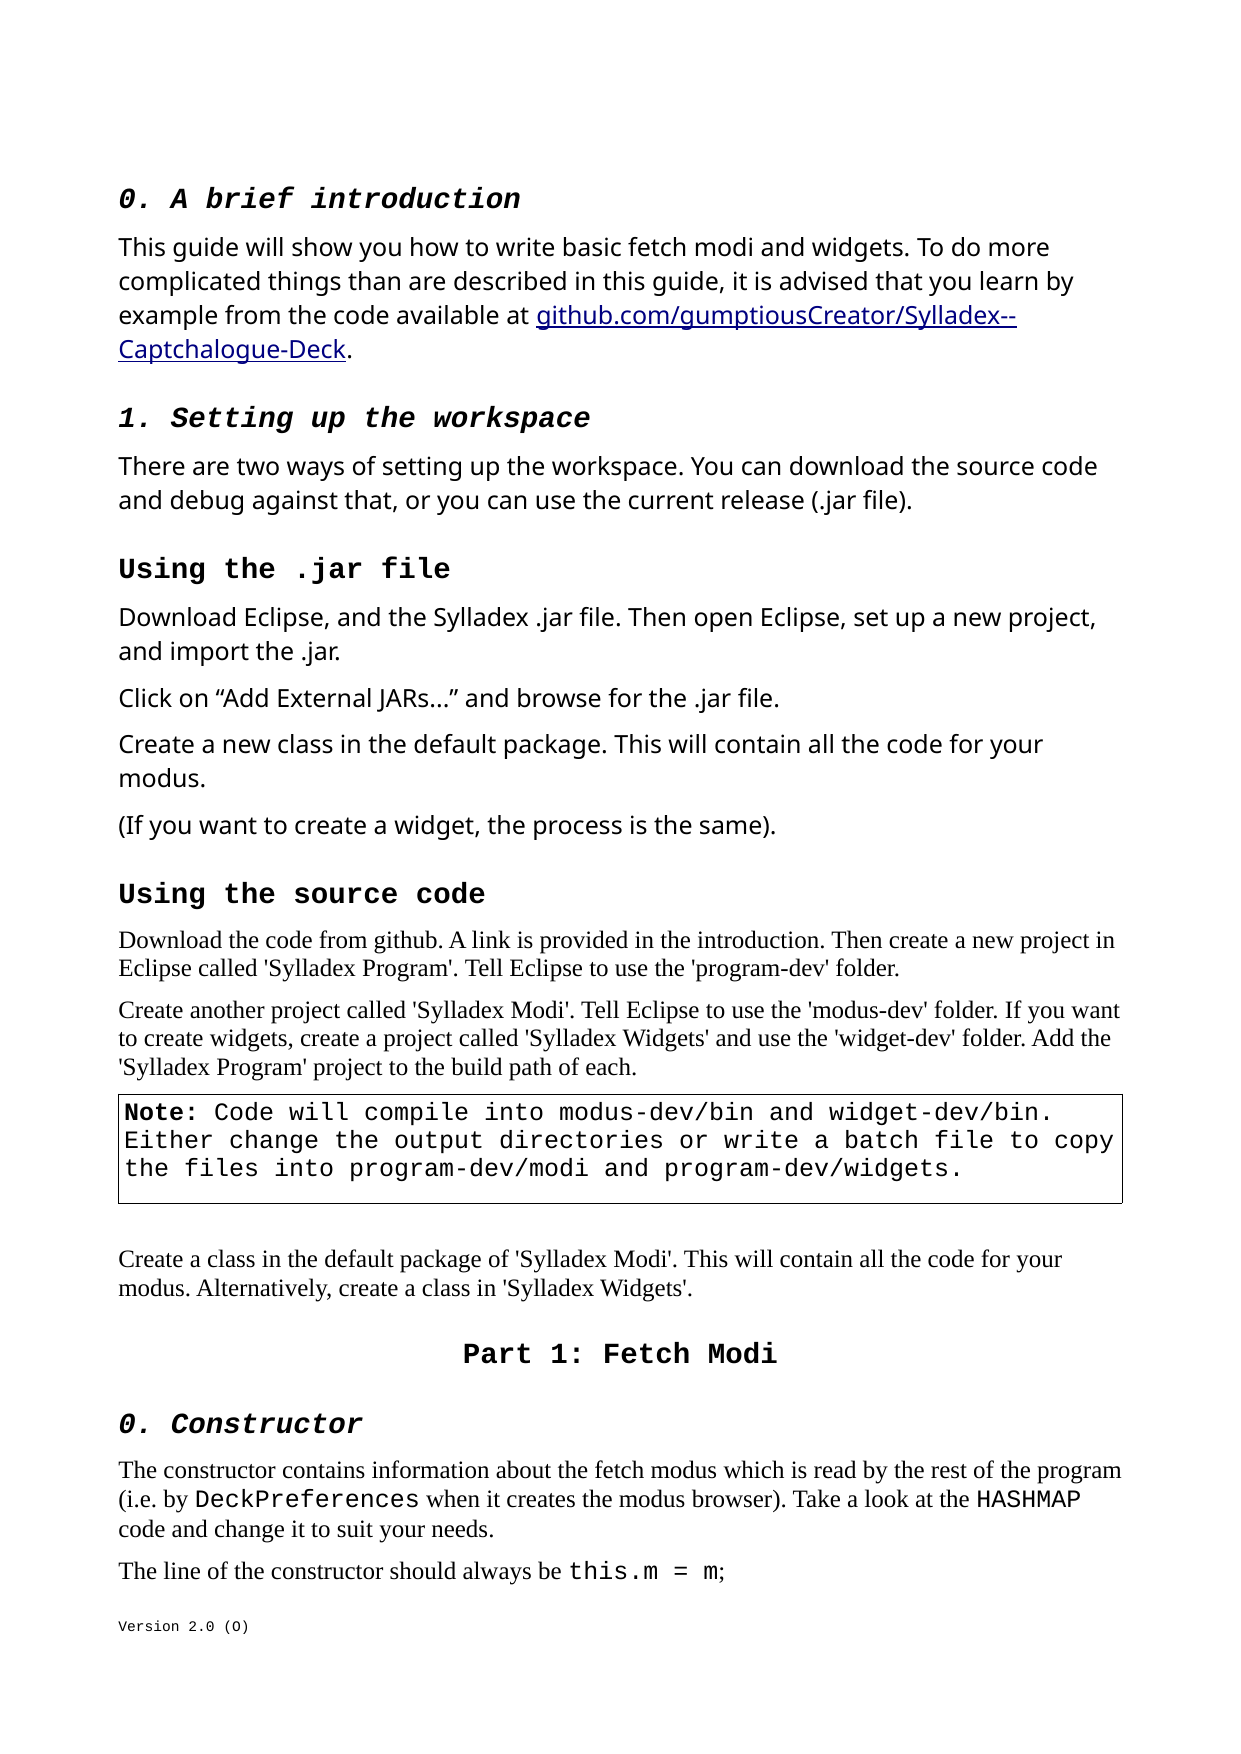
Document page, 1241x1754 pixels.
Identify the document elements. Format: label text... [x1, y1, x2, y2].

text Download the code from github. A link is provided in the introduction. Then create a new project in Eclipse called 'Sylladex Program'. Tell Eclipse to use the 'program-dev' folder. [118, 925, 1122, 982]
subtitle 0. A brief introduction [118, 184, 1122, 217]
text Click on “Add External JARs...” and browse for the .jar file. [118, 681, 1122, 714]
text The line of the constructor should always be this.m = m; [118, 1556, 1122, 1587]
text Create another project called 'Sylladex Modi'. Tell Eclipse to use the 'modus-dev' folder. If you want to create widgets, create a project called 'Sylladex Widgets' and use the 'widget-dev' folder. Add the 'Sylladex Program' project to the build path of each. [118, 995, 1122, 1081]
subtitle 0. Constructor [118, 1409, 1122, 1442]
text Create a class in the default package of 'Sylladex Modi'. This will contain all the code for your modus. Alternatively, create a class in 'Sylladex Widgets'. [118, 1244, 1122, 1301]
subtitle 1. Setting up the workspace [118, 403, 1122, 436]
text Create a new class in the default package. This will contain all the code for your modus. [118, 727, 1122, 795]
subtitle Using the source code [118, 879, 1122, 912]
subtitle Part 1: Fetch Modi [118, 1339, 1122, 1372]
text (If you want to create a widget, the process is the same). [118, 808, 1122, 842]
text This guide will show you how to write basic fetch modi and widgets. To do more complicated things than are described in this guide, it is advised that you learn by example from the code available at github.com/gumptiousCreator/Sylladex--Captchalogue-Deck. [118, 229, 1122, 366]
text Download Eclipse, and the Sylladex .jar file. Then open Eclipse, set up a new project, and import the .jar. [118, 600, 1122, 668]
text The constructor contains information about the fetch modus which is read by the rest of the program (i.e. by DeckPreferences when it creates the modus browser). Take a look at the HASHMAP code and change it to suit your needs. [118, 1455, 1122, 1543]
text There are two ways of setting up the workspace. You can download the source code and debug against that, or you can use the current release (.jar file). [118, 449, 1122, 517]
table_header Note: Code will compile into modus-dev/bin and widget-dev/bin. Either change the output directories or write a batch file to copy the files into program-dev/modi and program-dev/widgets. [119, 1095, 1122, 1203]
subtitle Using the .jar file [118, 554, 1122, 587]
